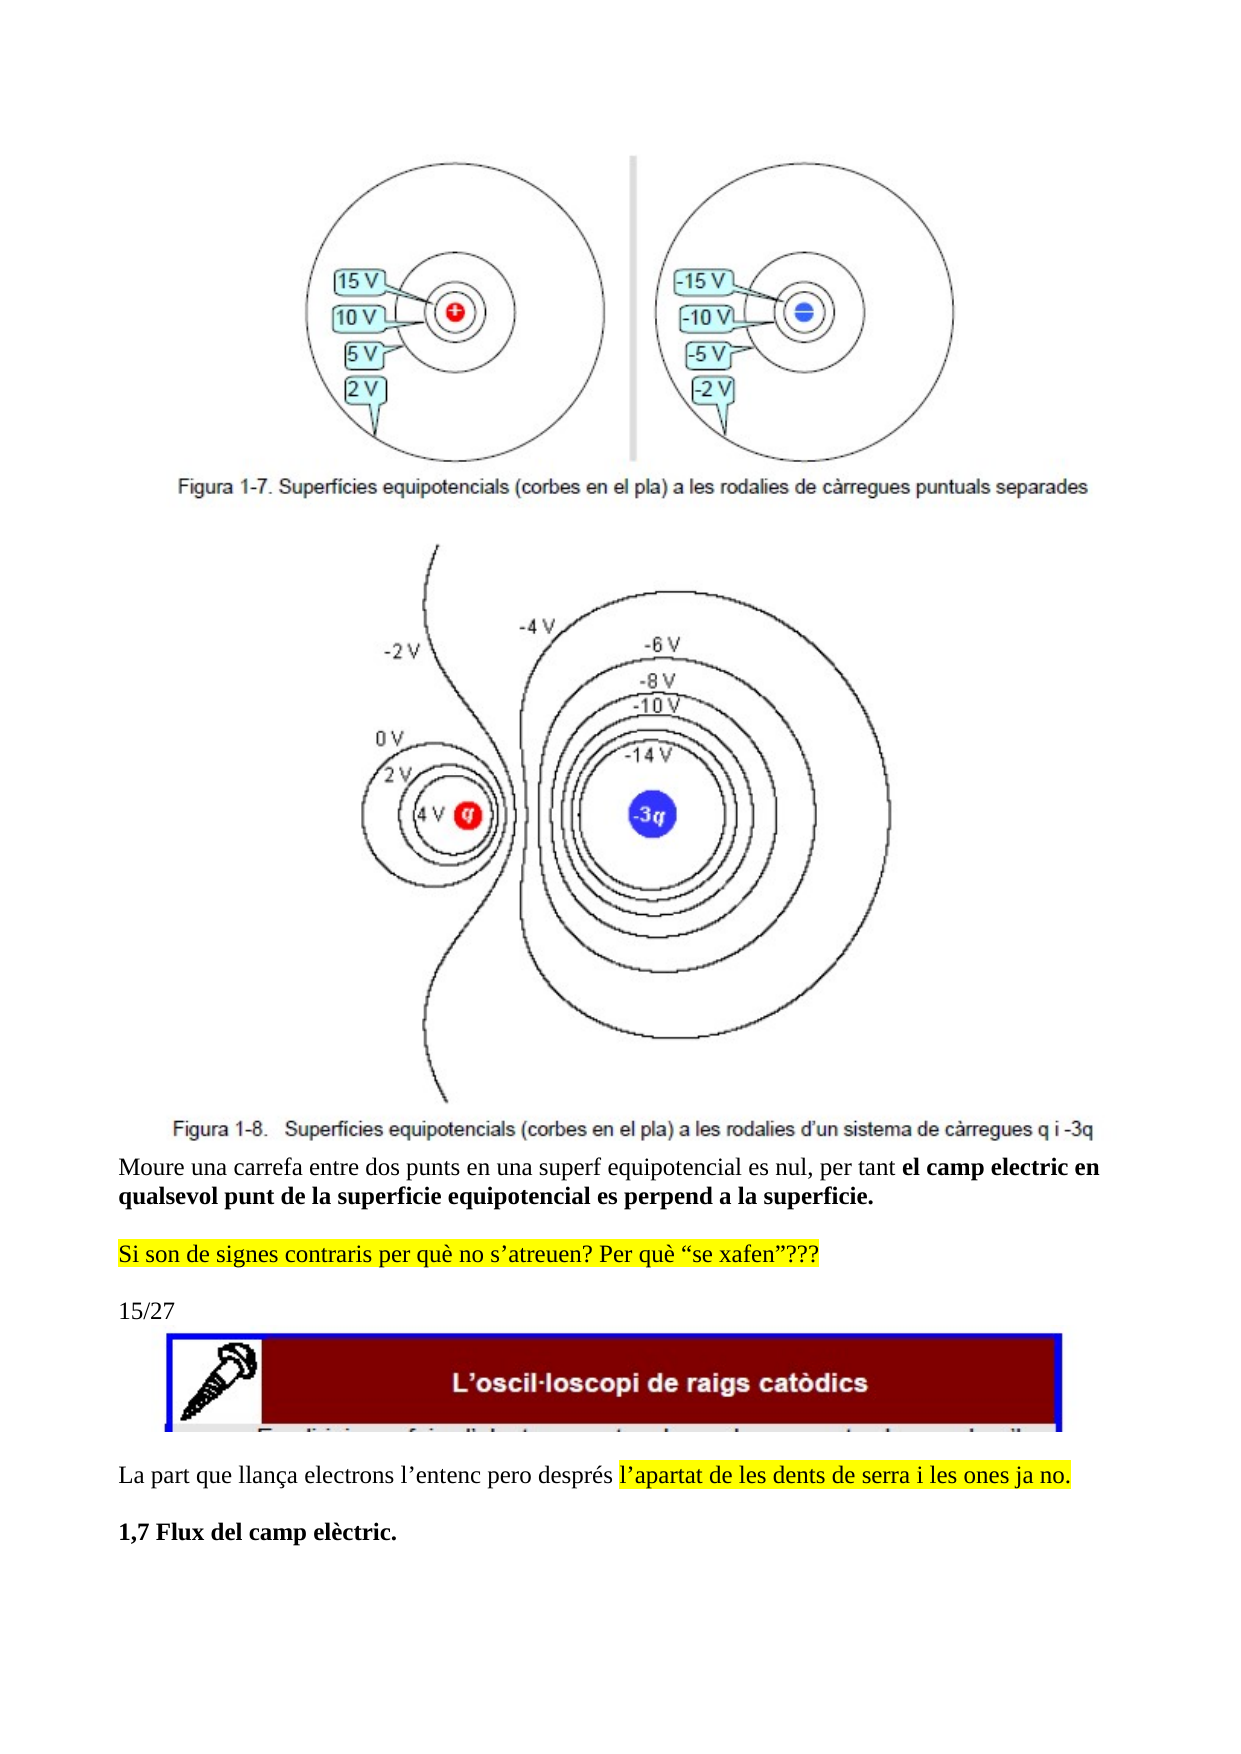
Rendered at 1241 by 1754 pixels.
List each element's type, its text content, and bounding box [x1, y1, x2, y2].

text 15/27 [118, 1296, 1122, 1325]
text 1,7 Flux del camp elèctric. [118, 1517, 1122, 1546]
text Si son de signes contraris per què no s’atreuen? Per què “se xafen”??? [118, 1239, 1122, 1267]
text La part que llança electrons l’entenc pero després l’apartat de les dents de serra i les ones ja no. [118, 1460, 1122, 1489]
picture [118, 118, 1123, 1153]
text Moure una carrefa entre dos punts en una superf equipotencial es nul, per tant el camp electric en qualsevol punt de la superficie equipotencial es perpend a la superficie. [118, 1153, 1122, 1210]
picture [151, 1325, 1089, 1432]
